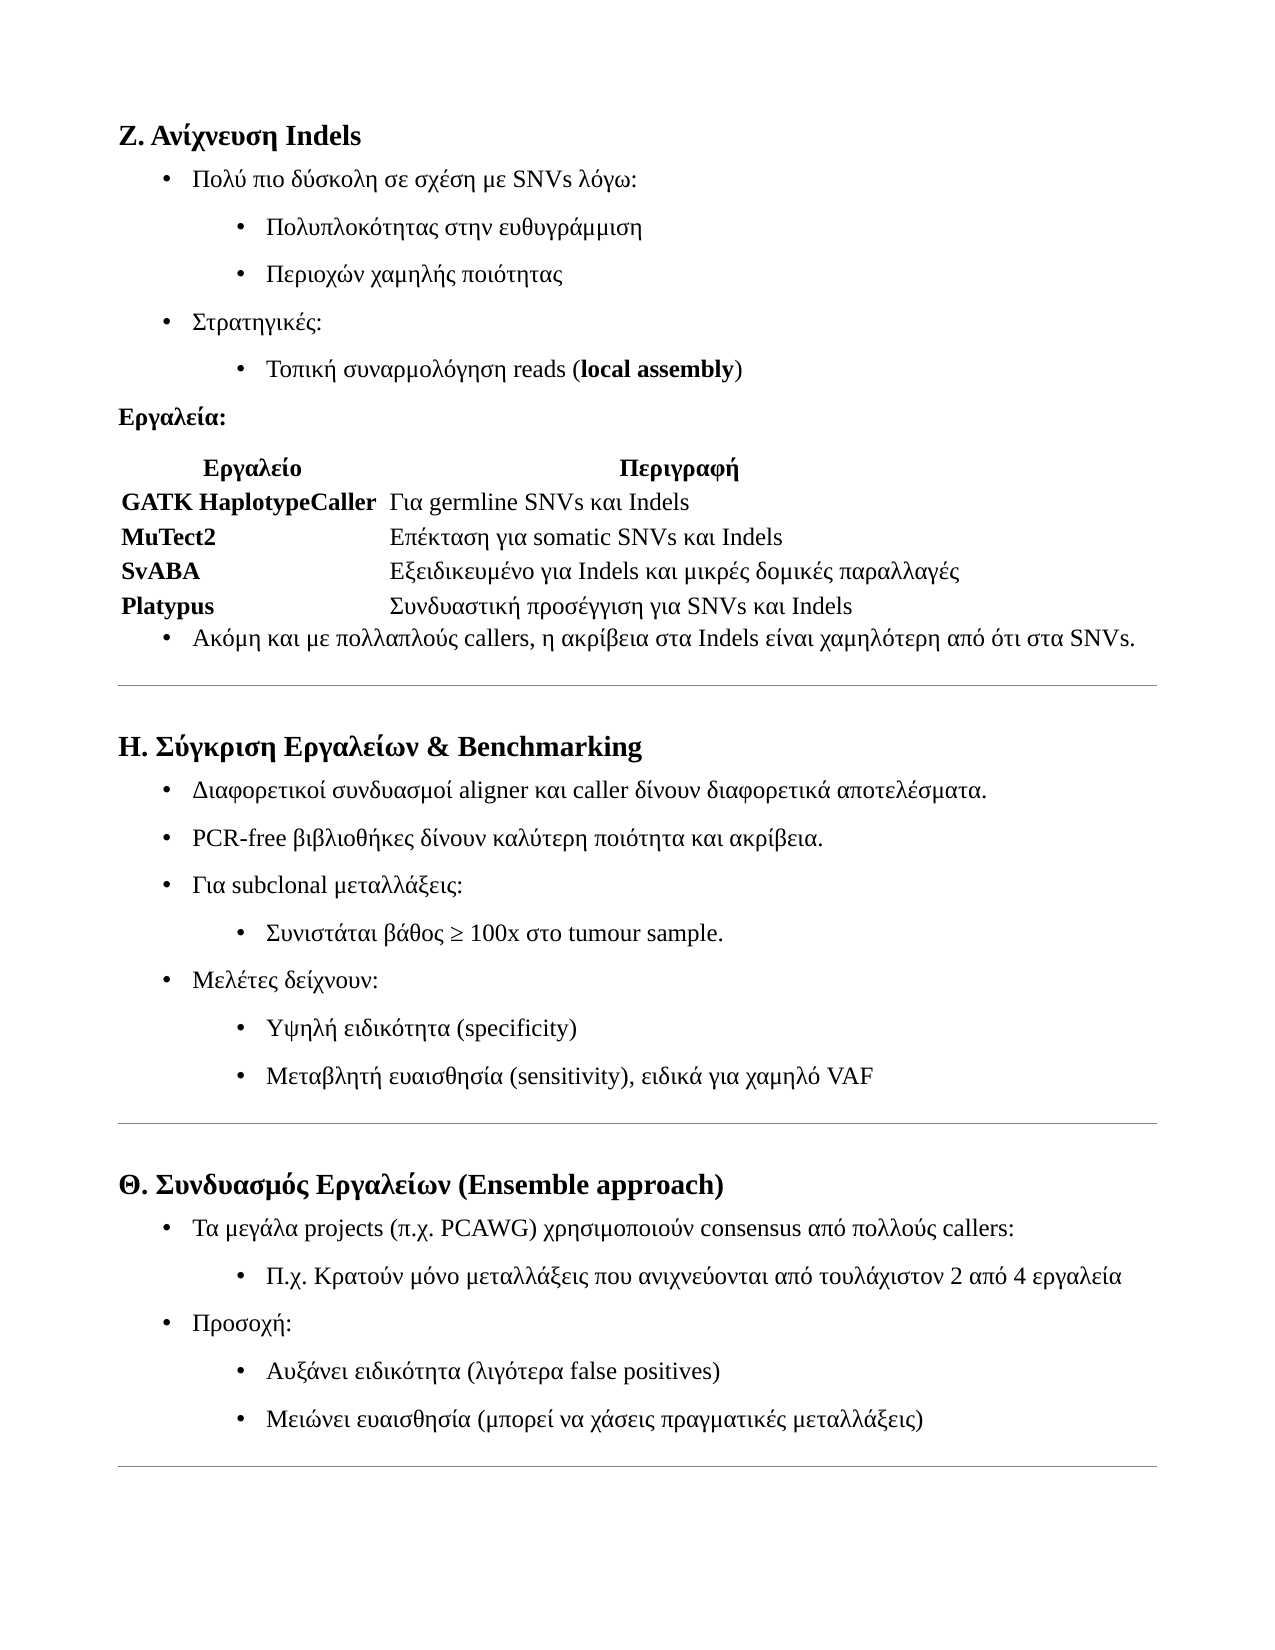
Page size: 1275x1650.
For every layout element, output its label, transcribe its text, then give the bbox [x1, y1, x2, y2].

list Μελέτες δείχνουν: [162, 966, 1157, 994]
list Πολύ πιο δύσκολη σε σχέση με SNVs λόγω: [162, 164, 1157, 193]
text Εργαλεία: [118, 402, 1157, 431]
list Ακόμη και με πολλαπλούς callers, η ακρίβεια στα Indels είναι χαμηλότερη από ότι στα SNVs. [162, 623, 1157, 651]
list Αυξάνει ειδικότητα (λιγότερα false positives) [236, 1356, 1157, 1385]
list Στρατηγικές: [162, 307, 1157, 336]
list Για subclonal μεταλλάξεις: [162, 870, 1157, 899]
table_cell MuTect2 [118, 519, 386, 553]
table_cell GATK HaplotypeCaller [118, 484, 386, 519]
list Π.χ. Κρατούν μόνο μεταλλάξεις που ανιχνεύονται από τουλάχιστον 2 από 4 εργαλεία [236, 1261, 1157, 1290]
list Προσοχή: [162, 1308, 1157, 1337]
table_cell Platypus [118, 588, 386, 623]
table_header Εργαλείο [118, 450, 386, 484]
table_cell Επέκταση για somatic SNVs και Indels [386, 519, 972, 553]
list Τα μεγάλα projects (π.χ. PCAWG) χρησιμοποιούν consensus από πολλούς callers: [162, 1213, 1157, 1242]
subtitle Ζ. Ανίχνευση Indels [118, 118, 1157, 152]
list PCR-free βιβλιοθήκες δίνουν καλύτερη ποιότητα και ακρίβεια. [162, 823, 1157, 852]
subtitle Η. Σύγκριση Εργαλείων & Benchmarking [118, 729, 1157, 763]
list Μεταβλητή ευαισθησία (sensitivity), ειδικά για χαμηλό VAF [236, 1061, 1157, 1089]
table_header Περιγραφή [386, 450, 972, 484]
table_cell SvABA [118, 554, 386, 588]
list Διαφορετικοί συνδυασμοί aligner και caller δίνουν διαφορετικά αποτελέσματα. [162, 775, 1157, 804]
list Μειώνει ευαισθησία (μπορεί να χάσεις πραγματικές μεταλλάξεις) [236, 1404, 1157, 1432]
list Υψηλή ειδικότητα (specificity) [236, 1013, 1157, 1042]
list Πολυπλοκότητας στην ευθυγράμμιση [236, 212, 1157, 241]
list Συνιστάται βάθος ≥ 100x στο tumour sample. [236, 918, 1157, 947]
list Τοπική συναρμολόγηση reads (local assembly) [236, 354, 1157, 383]
table_cell Για germline SNVs και Indels [386, 484, 972, 519]
table_cell Εξειδικευμένο για Indels και μικρές δομικές παραλλαγές [386, 554, 972, 588]
subtitle Θ. Συνδυασμός Εργαλείων (Ensemble approach) [118, 1167, 1157, 1201]
list Περιοχών χαμηλής ποιότητας [236, 259, 1157, 288]
table_cell Συνδυαστική προσέγγιση για SNVs και Indels [386, 588, 972, 623]
